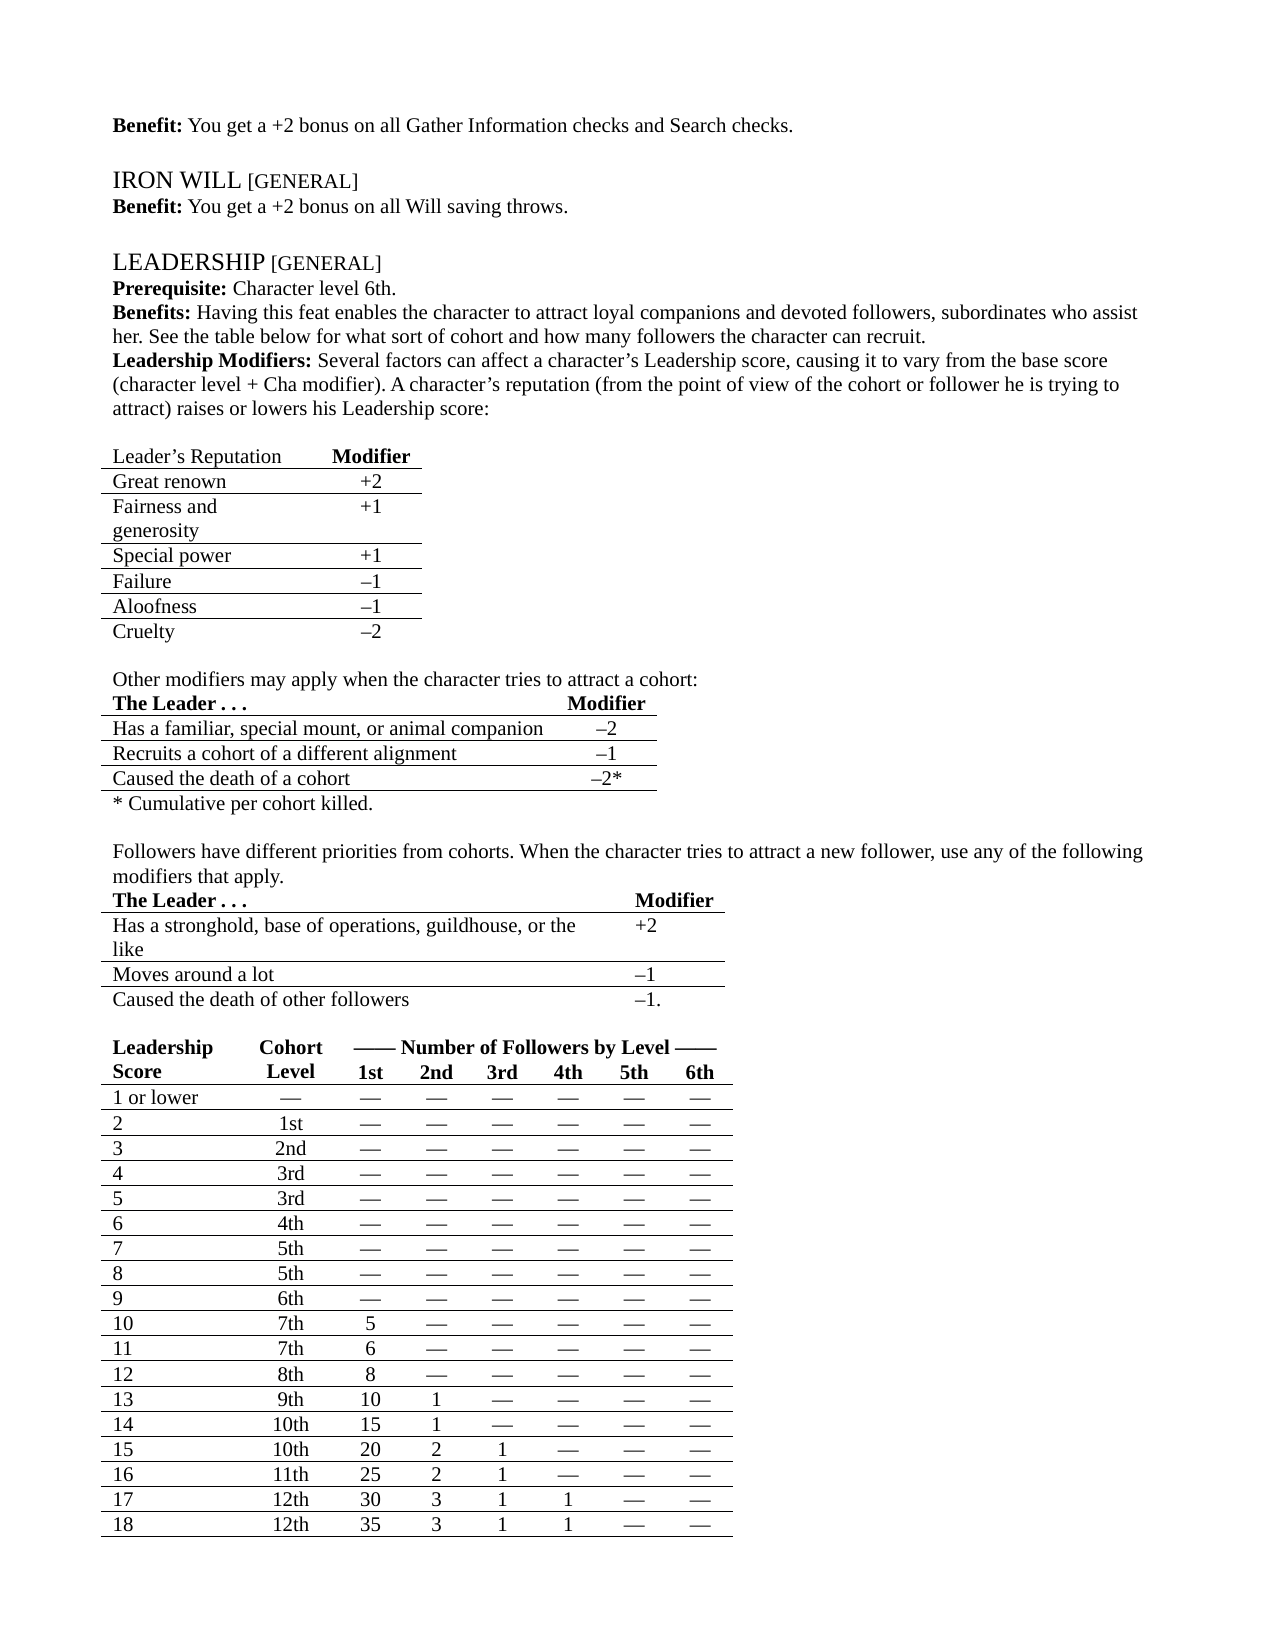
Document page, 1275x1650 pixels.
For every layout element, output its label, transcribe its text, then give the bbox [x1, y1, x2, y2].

table_cell +2 [624, 913, 725, 961]
text LEADERSHIP [GENERAL] [112, 247, 1162, 276]
table_cell 1 [403, 1387, 469, 1411]
table_cell — [535, 1211, 601, 1235]
text Benefits: Having this feat enables the character to attract loyal companions and devoted followers, subordinates who assist her. See the table below for what sort of cohort and how many followers the character can recruit. [112, 300, 1162, 348]
table_cell Great renown [101, 469, 320, 493]
table_cell — [667, 1186, 733, 1210]
table_cell — [601, 1261, 667, 1285]
table_header Modifier [624, 888, 725, 912]
table_cell 5 [101, 1186, 244, 1210]
table_cell — [403, 1336, 469, 1360]
table_cell — [601, 1437, 667, 1461]
table_cell — [601, 1336, 667, 1360]
table_cell +1 [320, 544, 422, 567]
table_cell — [535, 1311, 601, 1335]
table_cell — [469, 1186, 535, 1210]
table_cell — [601, 1085, 667, 1109]
table_cell — [469, 1136, 535, 1159]
table_cell — [338, 1110, 403, 1134]
table_cell — [667, 1437, 733, 1461]
table_header Leader’s Reputation [101, 444, 320, 468]
table_cell — [469, 1211, 535, 1235]
table_cell 25 [338, 1462, 403, 1486]
table_cell 14 [101, 1412, 244, 1436]
text Leadership Modifiers: Several factors can affect a character’s Leadership score, causing it to vary from the base score (character level + Cha modifier). A character’s reputation (from the point of view of the cohort or follower he is trying to attract) raises or lowers his Leadership score: [112, 348, 1162, 420]
table_cell 3rd [244, 1186, 337, 1210]
table_cell — [667, 1361, 733, 1386]
table_cell — [667, 1110, 733, 1134]
table_cell 1st [244, 1110, 337, 1134]
table_cell 3 [101, 1136, 244, 1159]
table_cell — [535, 1336, 601, 1360]
table_cell — [601, 1161, 667, 1185]
table_cell –1 [320, 594, 422, 618]
table_cell — [535, 1286, 601, 1310]
table_cell — [403, 1211, 469, 1235]
table_cell — [667, 1286, 733, 1310]
table_cell — [403, 1085, 469, 1109]
table_cell — [403, 1136, 469, 1159]
table_cell 18 [101, 1512, 244, 1536]
table_cell 12th [244, 1487, 337, 1511]
text IRON WILL [GENERAL] [112, 165, 1162, 194]
table_cell — [601, 1236, 667, 1260]
table_cell 30 [338, 1487, 403, 1511]
table_cell –1. [624, 987, 725, 1011]
table_cell 8th [244, 1361, 337, 1386]
table_cell Special power [101, 544, 320, 567]
table_cell 3 [403, 1512, 469, 1536]
table_cell — [601, 1462, 667, 1486]
table_cell 4 [101, 1161, 244, 1185]
table_header Modifier [320, 444, 422, 468]
table_cell — [338, 1286, 403, 1310]
table_cell –1 [556, 741, 657, 765]
table_header Leadership Score [101, 1035, 244, 1084]
table_cell — [338, 1236, 403, 1260]
table_cell 1 [469, 1512, 535, 1536]
table_cell 10 [101, 1311, 244, 1335]
table_cell 12 [101, 1361, 244, 1386]
table_cell — [667, 1387, 733, 1411]
table_cell 6th [244, 1286, 337, 1310]
table_cell — [469, 1286, 535, 1310]
table_cell 11th [244, 1462, 337, 1486]
table_cell — [535, 1236, 601, 1260]
table_header The Leader . . . [101, 691, 556, 715]
table_cell 2 [101, 1110, 244, 1134]
table_cell 10th [244, 1437, 337, 1461]
table_cell 11 [101, 1336, 244, 1360]
table_cell 1 or lower [101, 1085, 244, 1109]
table_cell — [601, 1361, 667, 1386]
table_cell 13 [101, 1387, 244, 1411]
table_cell 20 [338, 1437, 403, 1461]
text Benefit: You get a +2 bonus on all Gather Information checks and Search checks. [112, 112, 1162, 137]
table_cell — [338, 1261, 403, 1285]
table_cell –2* [556, 766, 657, 790]
table_cell — [469, 1387, 535, 1411]
table_cell 12th [244, 1512, 337, 1536]
table_cell — [535, 1361, 601, 1386]
table_cell 3 [403, 1487, 469, 1511]
table_cell — [601, 1311, 667, 1335]
table_cell — [667, 1085, 733, 1109]
table_cell — [535, 1437, 601, 1461]
table_cell — [601, 1186, 667, 1210]
table_cell 3rd [244, 1161, 337, 1185]
table_cell — [338, 1186, 403, 1210]
table_cell 5th [601, 1059, 667, 1084]
table_cell 7th [244, 1336, 337, 1360]
table_cell 35 [338, 1512, 403, 1536]
table_cell 15 [338, 1412, 403, 1436]
text Prerequisite: Character level 6th. [112, 276, 1162, 300]
table_cell — [469, 1110, 535, 1134]
table_header The Leader . . . [101, 888, 624, 912]
table_cell +2 [320, 469, 422, 493]
table_cell 5th [244, 1261, 337, 1285]
table_cell Fairness and generosity [101, 494, 320, 542]
table_cell — [601, 1110, 667, 1134]
table_cell — [403, 1361, 469, 1386]
table_cell 6th [667, 1059, 733, 1084]
table_cell — [469, 1085, 535, 1109]
table_cell Aloofness [101, 594, 320, 618]
table_cell — [244, 1085, 337, 1109]
table_cell 2nd [244, 1136, 337, 1159]
table_cell 1 [469, 1437, 535, 1461]
table_cell –1 [624, 962, 725, 986]
table_cell — [535, 1161, 601, 1185]
table_cell 3rd [469, 1059, 535, 1084]
table_cell — [469, 1236, 535, 1260]
table_cell — [601, 1286, 667, 1310]
table_cell 5 [338, 1311, 403, 1335]
table_cell 1 [535, 1512, 601, 1536]
table_cell — [535, 1085, 601, 1109]
table_cell Recruits a cohort of a different alignment [101, 741, 556, 765]
table_header Cohort Level [244, 1035, 337, 1084]
table_cell Caused the death of other followers [101, 987, 624, 1011]
table_cell — [601, 1136, 667, 1159]
table_cell — [403, 1236, 469, 1260]
text Other modifiers may apply when the character tries to attract a cohort: [112, 667, 1162, 691]
table_cell — [535, 1412, 601, 1436]
table_cell — [667, 1236, 733, 1260]
table_cell 8 [101, 1261, 244, 1285]
table_cell — [601, 1211, 667, 1235]
table_cell — [469, 1412, 535, 1436]
table_cell 10th [244, 1412, 337, 1436]
table_cell –2 [320, 619, 422, 643]
table_cell — [601, 1387, 667, 1411]
table_cell — [469, 1161, 535, 1185]
table_cell — [469, 1261, 535, 1285]
table_cell 1st [338, 1059, 403, 1084]
table_cell 17 [101, 1487, 244, 1511]
table_cell Has a stronghold, base of operations, guildhouse, or the like [101, 913, 624, 961]
table_cell — [535, 1261, 601, 1285]
table_cell — [338, 1085, 403, 1109]
table_cell — [667, 1161, 733, 1185]
table_cell 15 [101, 1437, 244, 1461]
table_cell 9th [244, 1387, 337, 1411]
table_cell 6 [338, 1336, 403, 1360]
table_cell — [403, 1186, 469, 1210]
table_cell 4th [535, 1059, 601, 1084]
table_cell — [403, 1311, 469, 1335]
table_cell — [469, 1336, 535, 1360]
table_cell –2 [556, 716, 657, 740]
table_cell — [403, 1161, 469, 1185]
table_cell 1 [403, 1412, 469, 1436]
table_cell — [469, 1361, 535, 1386]
table_cell — [667, 1462, 733, 1486]
table_cell * Cumulative per cohort killed. [101, 791, 657, 815]
table_cell — [601, 1487, 667, 1511]
table_cell 16 [101, 1462, 244, 1486]
table_cell — [667, 1336, 733, 1360]
table_cell 6 [101, 1211, 244, 1235]
table_cell — [667, 1311, 733, 1335]
table_cell 8 [338, 1361, 403, 1386]
table_cell — [667, 1211, 733, 1235]
table_cell — [667, 1487, 733, 1511]
text Benefit: You get a +2 bonus on all Will saving throws. [112, 194, 1162, 218]
table_cell 9 [101, 1286, 244, 1310]
table_cell Has a familiar, special mount, or animal companion [101, 716, 556, 740]
table_cell — [601, 1412, 667, 1436]
table_cell 4th [244, 1211, 337, 1235]
table_cell 2nd [403, 1059, 469, 1084]
table_cell 7 [101, 1236, 244, 1260]
table_cell 2 [403, 1462, 469, 1486]
table_cell 2 [403, 1437, 469, 1461]
table_cell — [535, 1387, 601, 1411]
table_cell — [403, 1261, 469, 1285]
table_cell — [403, 1286, 469, 1310]
table_cell — [535, 1186, 601, 1210]
text Followers have different priorities from cohorts. When the character tries to attract a new follower, use any of the following modifiers that apply. [112, 839, 1162, 888]
table_cell 1 [469, 1487, 535, 1511]
table_cell — [667, 1412, 733, 1436]
table_cell — [535, 1110, 601, 1134]
table_cell Caused the death of a cohort [101, 766, 556, 790]
table_cell 1 [535, 1487, 601, 1511]
table_header Modifier [556, 691, 657, 715]
table_cell — [667, 1512, 733, 1536]
table_cell 1 [469, 1462, 535, 1486]
table_cell — [535, 1136, 601, 1159]
table_cell 7th [244, 1311, 337, 1335]
table_cell — [535, 1462, 601, 1486]
table_cell Cruelty [101, 619, 320, 643]
table_cell Moves around a lot [101, 962, 624, 986]
table_header —— Number of Followers by Level —— [338, 1035, 733, 1059]
table_cell — [338, 1161, 403, 1185]
table_cell 10 [338, 1387, 403, 1411]
table_cell –1 [320, 569, 422, 593]
table_cell — [667, 1261, 733, 1285]
table_cell — [601, 1512, 667, 1536]
table_cell Failure [101, 569, 320, 593]
table_cell — [667, 1136, 733, 1159]
table_cell 5th [244, 1236, 337, 1260]
table_cell — [338, 1136, 403, 1159]
table_cell — [403, 1110, 469, 1134]
table_cell — [338, 1211, 403, 1235]
table_cell — [469, 1311, 535, 1335]
table_cell +1 [320, 494, 422, 542]
